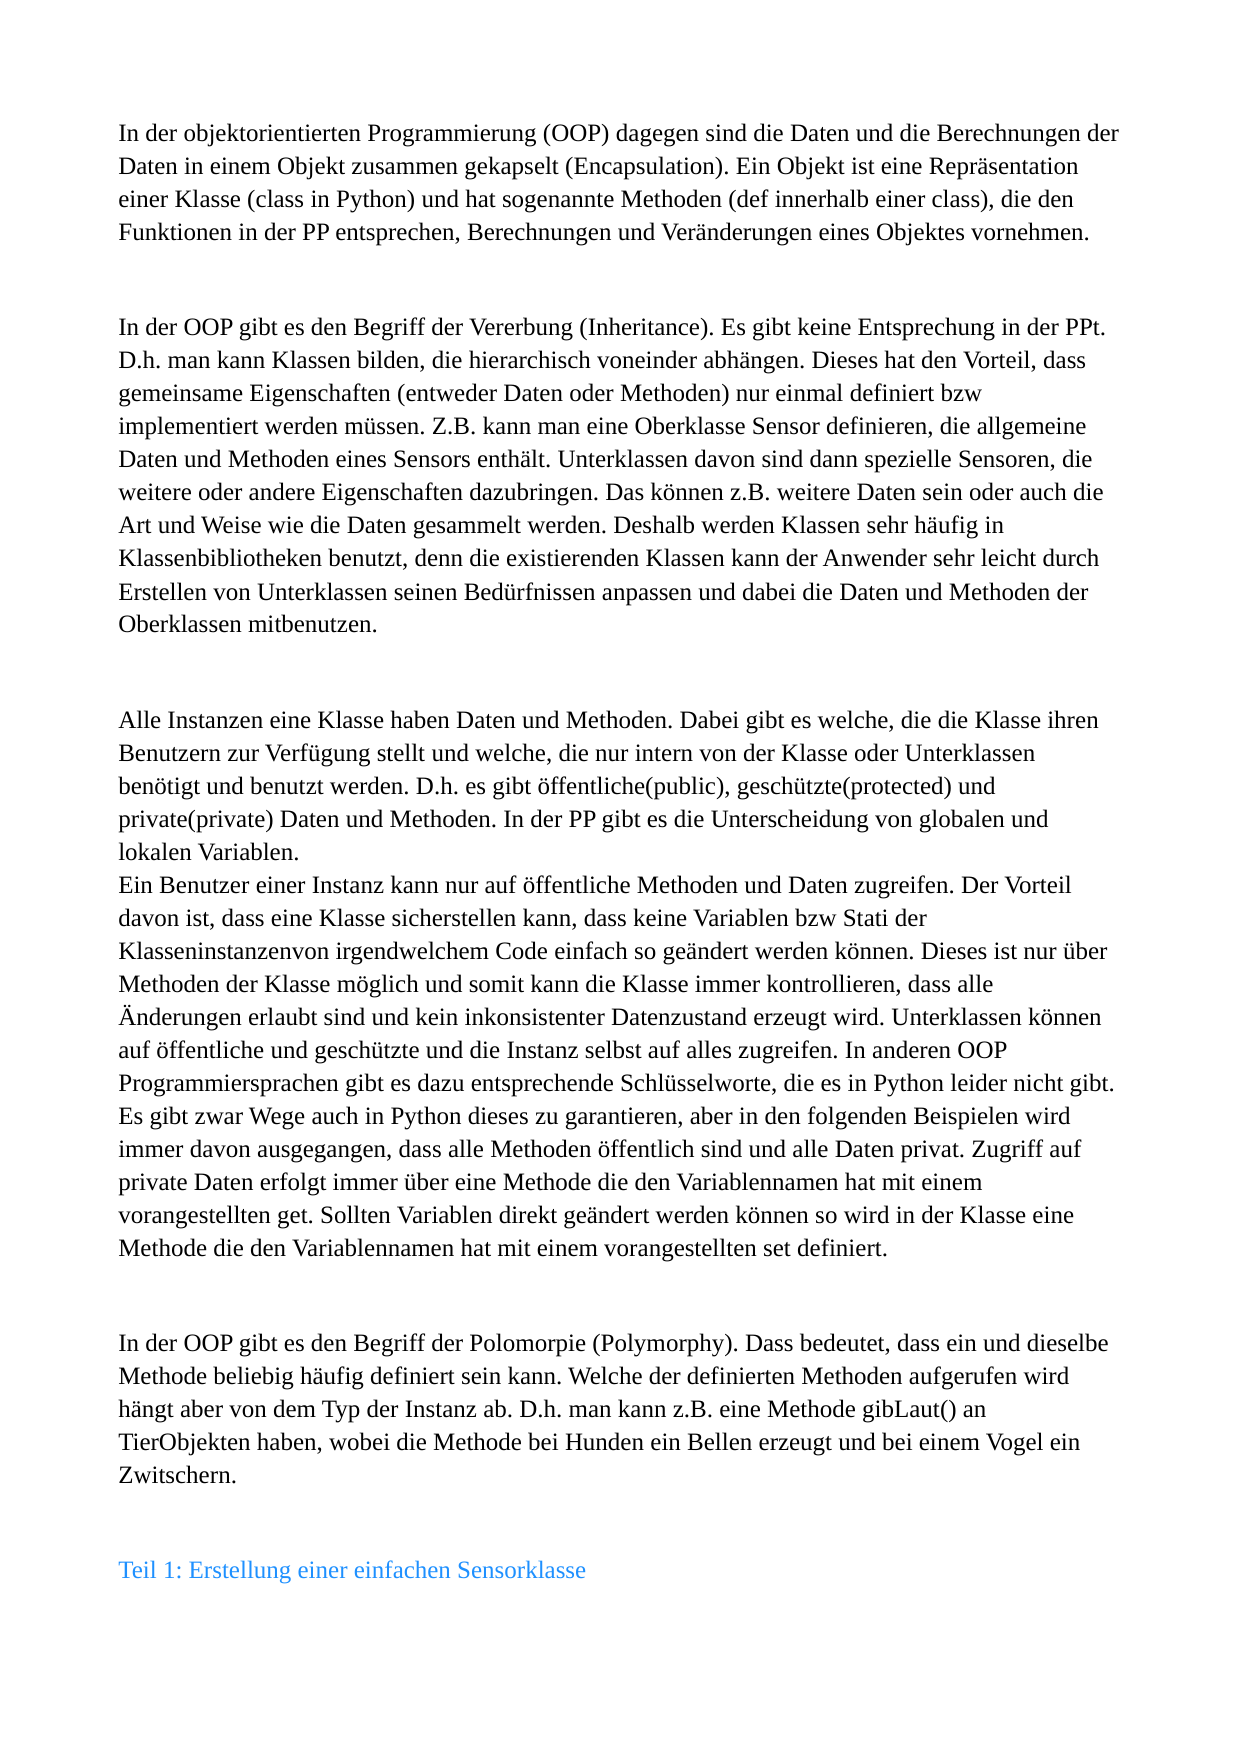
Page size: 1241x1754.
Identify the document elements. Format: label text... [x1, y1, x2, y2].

text Teil 1: Erstellung einer einfachen Sensorklasse [118, 1556, 1122, 1584]
text In der OOP gibt es den Begriff der Vererbung (Inheritance). Es gibt keine Entsprechung in der PPt. D.h. man kann Klassen bilden, die hierarchisch voneinder abhängen. Dieses hat den Vorteil, dass gemeinsame Eigenschaften (entweder Daten oder Methoden) nur einmal definiert bzw implementiert werden müssen. Z.B. kann man eine Oberklasse Sensor definieren, die allgemeine Daten und Methoden eines Sensors enthält. Unterklassen davon sind dann spezielle Sensoren, die weitere oder andere Eigenschaften dazubringen. Das können z.B. weitere Daten sein oder auch die Art und Weise wie die Daten gesammelt werden. Deshalb werden Klassen sehr häufig in Klassenbibliotheken benutzt, denn die existierenden Klassen kann der Anwender sehr leicht durch Erstellen von Unterklassen seinen Bedürfnissen anpassen und dabei die Daten und Methoden der Oberklassen mitbenutzen. [118, 312, 1122, 638]
text In der objektorientierten Programmierung (OOP) dagegen sind die Daten und die Berechnungen der Daten in einem Objekt zusammen gekapselt (Encapsulation). Ein Objekt ist eine Repräsentation einer Klasse (class in Python) und hat sogenannte Methoden (def innerhalb einer class), die den Funktionen in der PP entsprechen, Berechnungen und Veränderungen eines Objektes vornehmen. [118, 118, 1122, 246]
text In der OOP gibt es den Begriff der Polomorpie (Polymorphy). Dass bedeutet, dass ein und dieselbe Methode beliebig häufig definiert sein kann. Welche der definierten Methoden aufgerufen wird hängt aber von dem Typ der Instanz ab. D.h. man kann z.B. eine Methode gibLaut() an TierObjekten haben, wobei die Methode bei Hunden ein Bellen erzeugt und bei einem Vogel ein Zwitschern. [118, 1328, 1122, 1489]
text Alle Instanzen eine Klasse haben Daten und Methoden. Dabei gibt es welche, die die Klasse ihren Benutzern zur Verfügung stellt und welche, die nur intern von der Klasse oder Unterklassen benötigt und benutzt werden. D.h. es gibt öffentliche(public), geschützte(protected) und private(private) Daten und Methoden. In der PP gibt es die Unterscheidung von globalen und lokalen Variablen. Ein Benutzer einer Instanz kann nur auf öffentliche Methoden und Daten zugreifen. Der Vorteil davon ist, dass eine Klasse sicherstellen kann, dass keine Variablen bzw Stati der Klasseninstanzenvon irgendwelchem Code einfach so geändert werden können. Dieses ist nur über Methoden der Klasse möglich und somit kann die Klasse immer kontrollieren, dass alle Änderungen erlaubt sind und kein inkonsistenter Datenzustand erzeugt wird. Unterklassen können auf öffentliche und geschützte und die Instanz selbst auf alles zugreifen. In anderen OOP Programmiersprachen gibt es dazu entsprechende Schlüsselworte, die es in Python leider nicht gibt. Es gibt zwar Wege auch in Python dieses zu garantieren, aber in den folgenden Beispielen wird immer davon ausgegangen, dass alle Methoden öffentlich sind und alle Daten privat. Zugriff auf private Daten erfolgt immer über eine Methode die den Variablennamen hat mit einem vorangestellten get. Sollten Variablen direkt geändert werden können so wird in der Klasse eine Methode die den Variablennamen hat mit einem vorangestellten set definiert. [118, 705, 1122, 1262]
